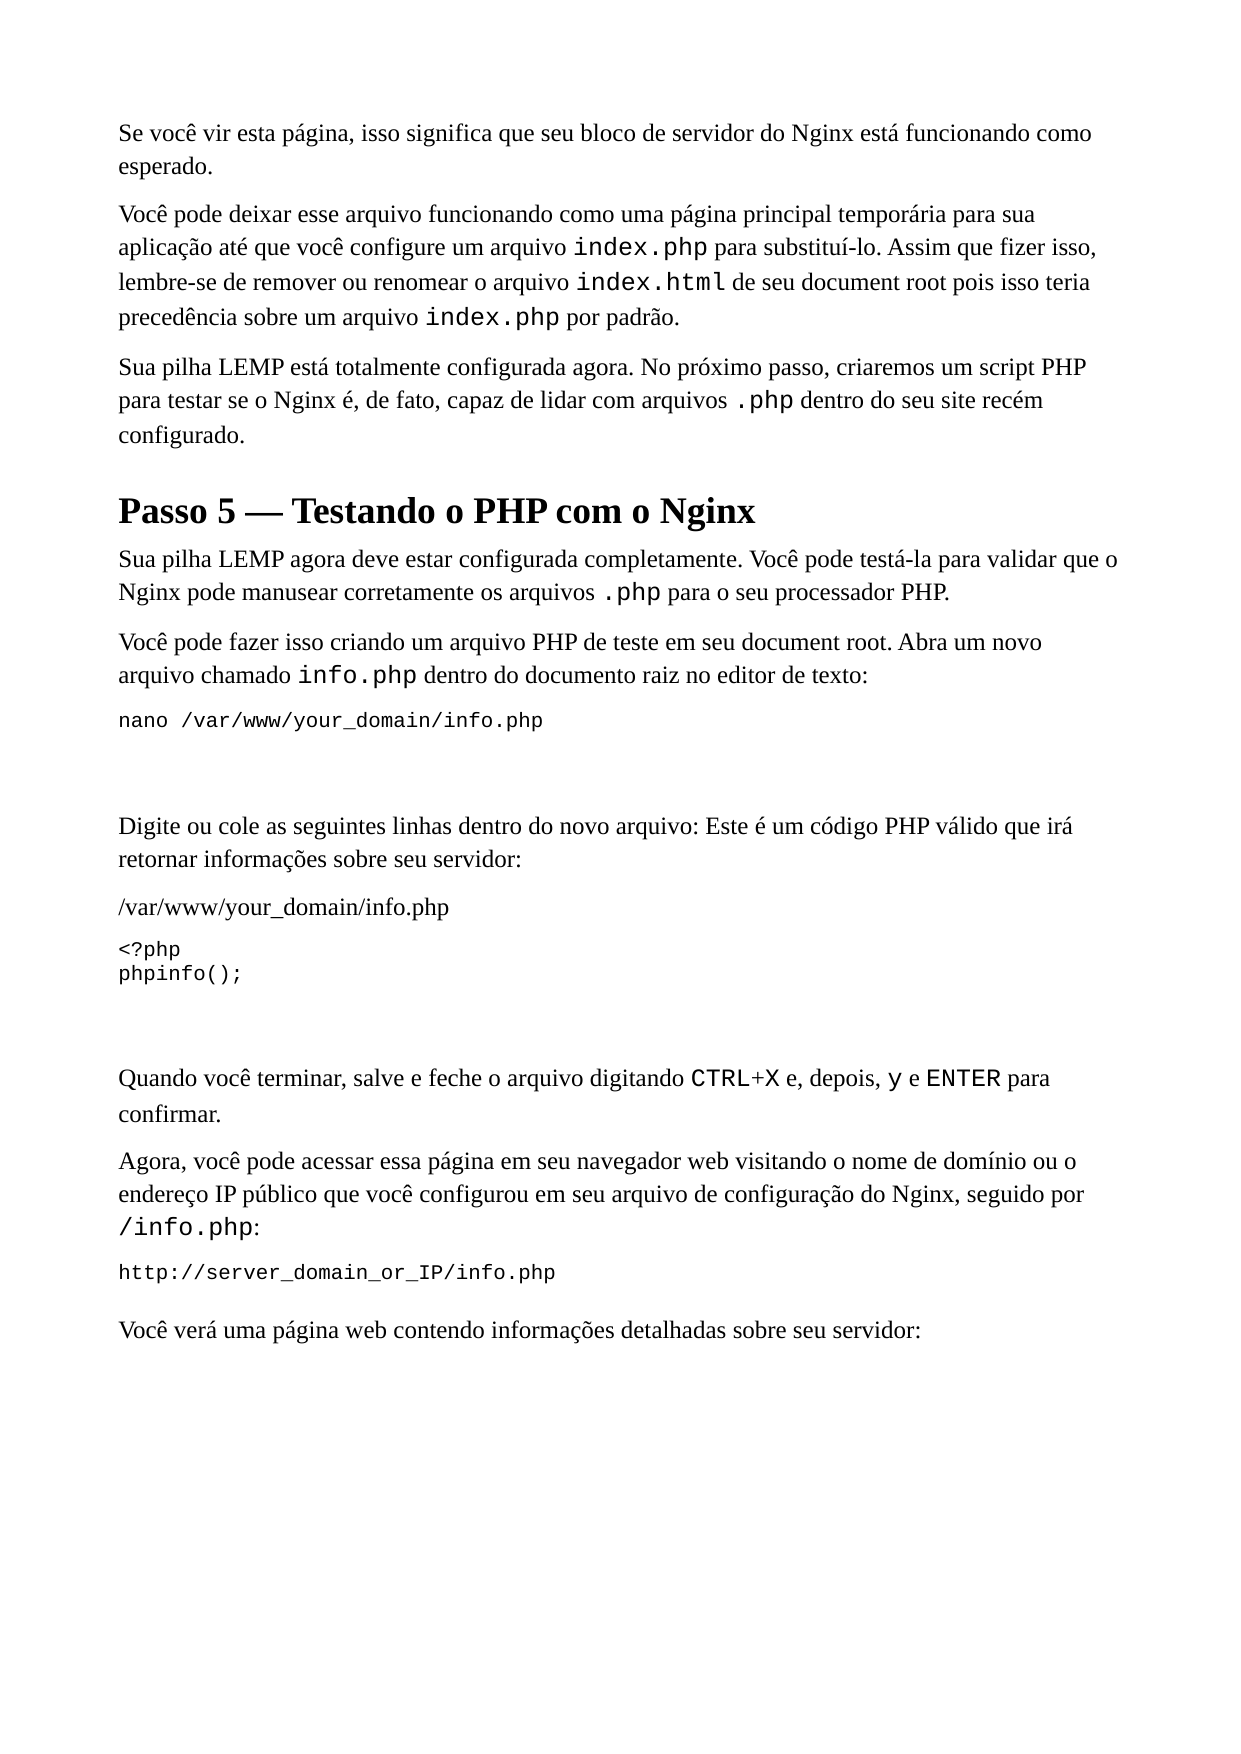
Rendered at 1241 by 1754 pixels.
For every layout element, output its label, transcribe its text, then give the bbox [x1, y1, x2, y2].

text Sua pilha LEMP está totalmente configurada agora. No próximo passo, criaremos um script PHP para testar se o Nginx é, de fato, capaz de lidar com arquivos .php dentro do seu site recém configurado. [118, 352, 1122, 449]
text http://server_domain_or_IP/info.php [118, 1262, 1122, 1286]
text Agora, você pode acessar essa página em seu navegador web visitando o nome de domínio ou o endereço IP público que você configurou em seu arquivo de configuração do Nginx, seguido por /info.php: [118, 1146, 1122, 1243]
text <?php [118, 939, 1122, 963]
text Você pode deixar esse arquivo funcionando como uma página principal temporária para sua aplicação até que você configure um arquivo index.php para substituí-lo. Assim que fizer isso, lembre-se de remover ou renomear o arquivo index.html de seu document root pois isso teria precedência sobre um arquivo index.php por padrão. [118, 199, 1122, 333]
text Sua pilha LEMP agora deve estar configurada completamente. Você pode testá-la para validar que o Nginx pode manusear corretamente os arquivos .php para o seu processador PHP. [118, 544, 1122, 608]
text Digite ou cole as seguintes linhas dentro do novo arquivo: Este é um código PHP válido que irá retornar informações sobre seu servidor: [118, 811, 1122, 873]
text Você verá uma página web contendo informações detalhadas sobre seu servidor: [118, 1315, 1122, 1344]
text phpinfo(); [118, 963, 1122, 986]
text Se você vir esta página, isso significa que seu bloco de servidor do Nginx está funcionando como esperado. [118, 118, 1122, 180]
subtitle Passo 5 — Testando o PHP com o Nginx [118, 488, 1122, 532]
text /var/www/your_domain/info.php [118, 892, 1122, 920]
text Quando você terminar, salve e feche o arquivo digitando CTRL+X e, depois, y e ENTER para confirmar. [118, 1063, 1122, 1127]
text nano /var/www/your_domain/info.php [118, 710, 1122, 734]
text Você pode fazer isso criando um arquivo PHP de teste em seu document root. Abra um novo arquivo chamado info.php dentro do documento raiz no editor de texto: [118, 627, 1122, 691]
